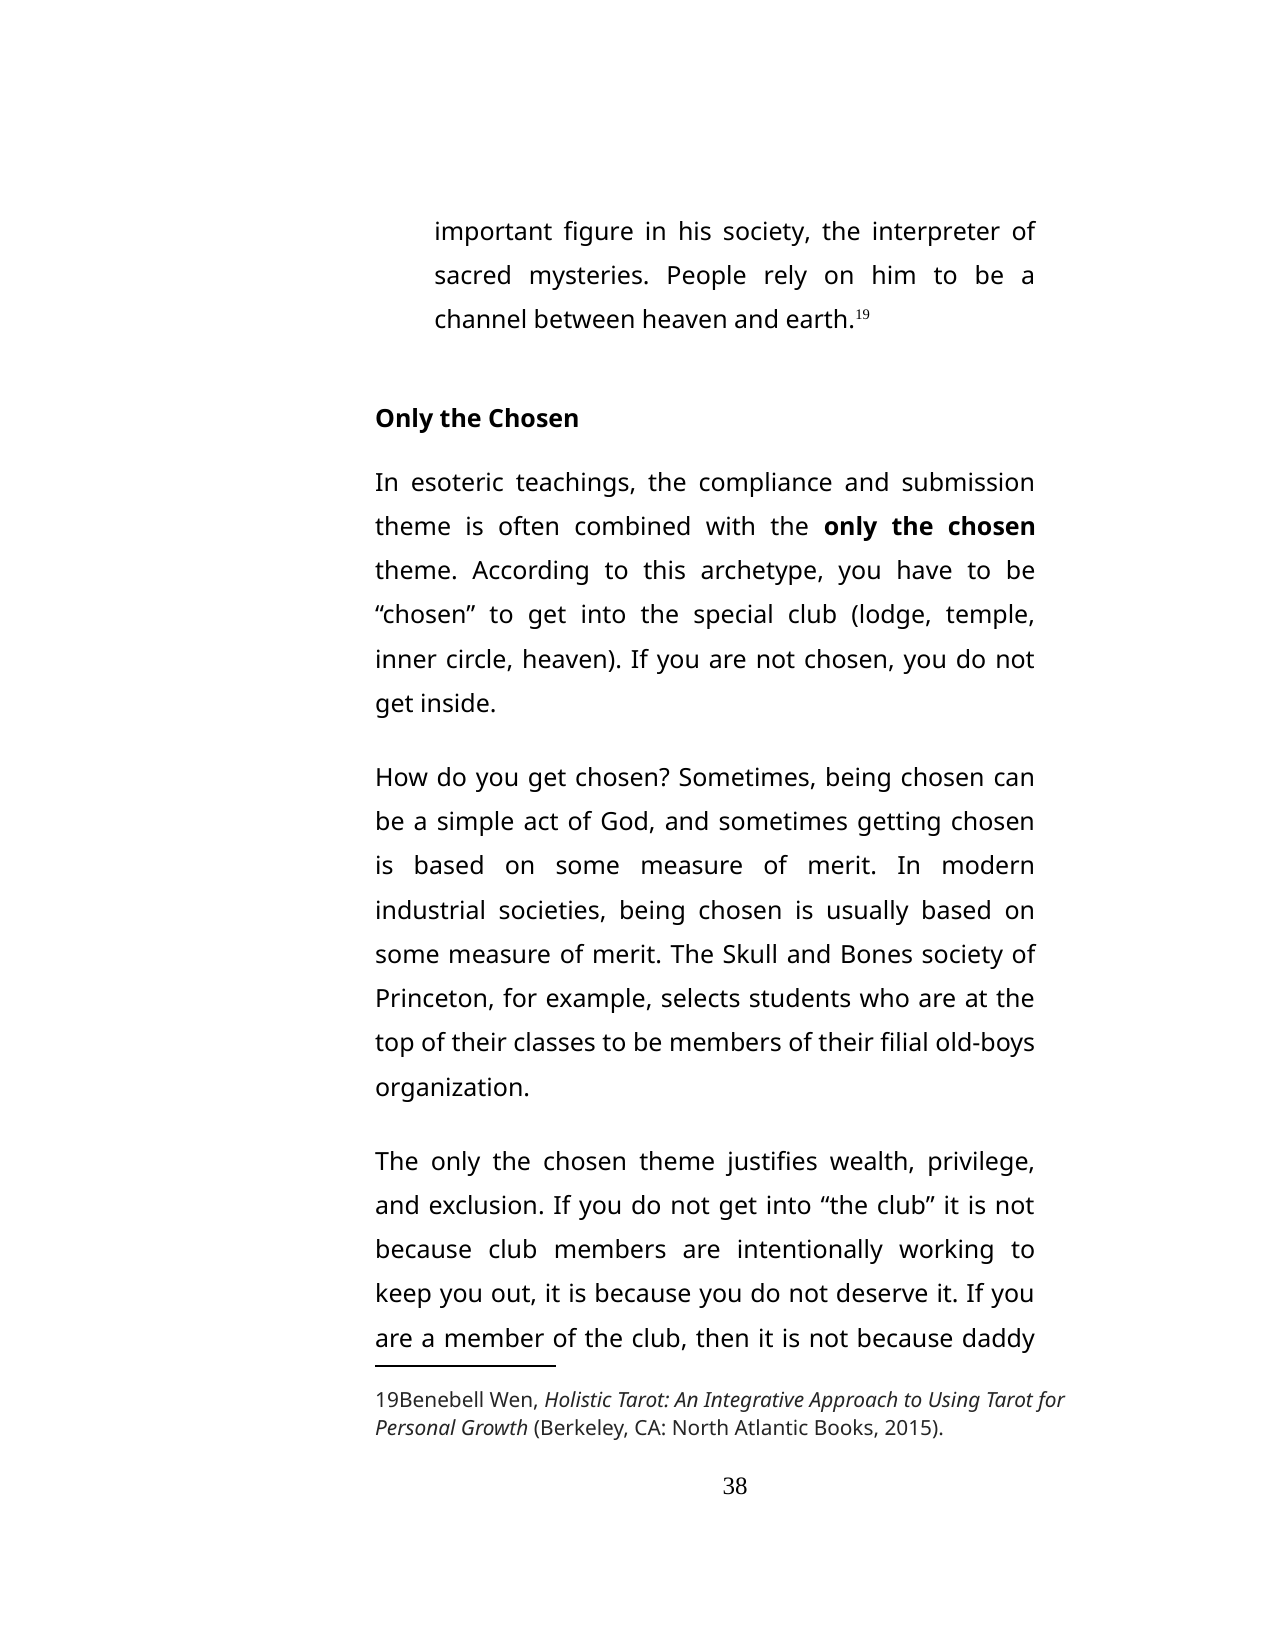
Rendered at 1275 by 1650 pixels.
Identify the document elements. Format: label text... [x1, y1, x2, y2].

subtitle Only the Chosen [375, 401, 1095, 435]
text Benebell Wen, Holistic Tarot: An Integrative Approach to Using Tarot for Personal Growth (Berkeley, CA: North Atlantic Books, 2015). [944, 1385, 1095, 1442]
text How do you get chosen? Sometimes, being chosen can be a simple act of God, and sometimes getting chosen is based on some measure of merit. In modern industrial societies, being chosen is usually based on some measure of merit. The Skull and Bones society of Princeton, for example, selects students who are at the top of their classes to be members of their filial old-boys organization. [375, 759, 1036, 1103]
text important figure in his society, the interpreter of sacred mysteries. People rely on him to be a channel between heaven and earth. [434, 213, 1036, 336]
text In esoteric teachings, the compliance and submission theme is often combined with the only the chosen theme. According to this archetype, you have to be “chosen” to get into the special club (lodge, temple, inner circle, heaven). If you are not chosen, you do not get inside. [375, 464, 1036, 720]
text The only the chosen theme justifies wealth, privilege, and exclusion. If you do not get into “the club” it is not because club members are intentionally working to keep you out, it is because you do not deserve it. If you are a member of the club, then it is not because daddy [375, 1143, 1036, 1354]
